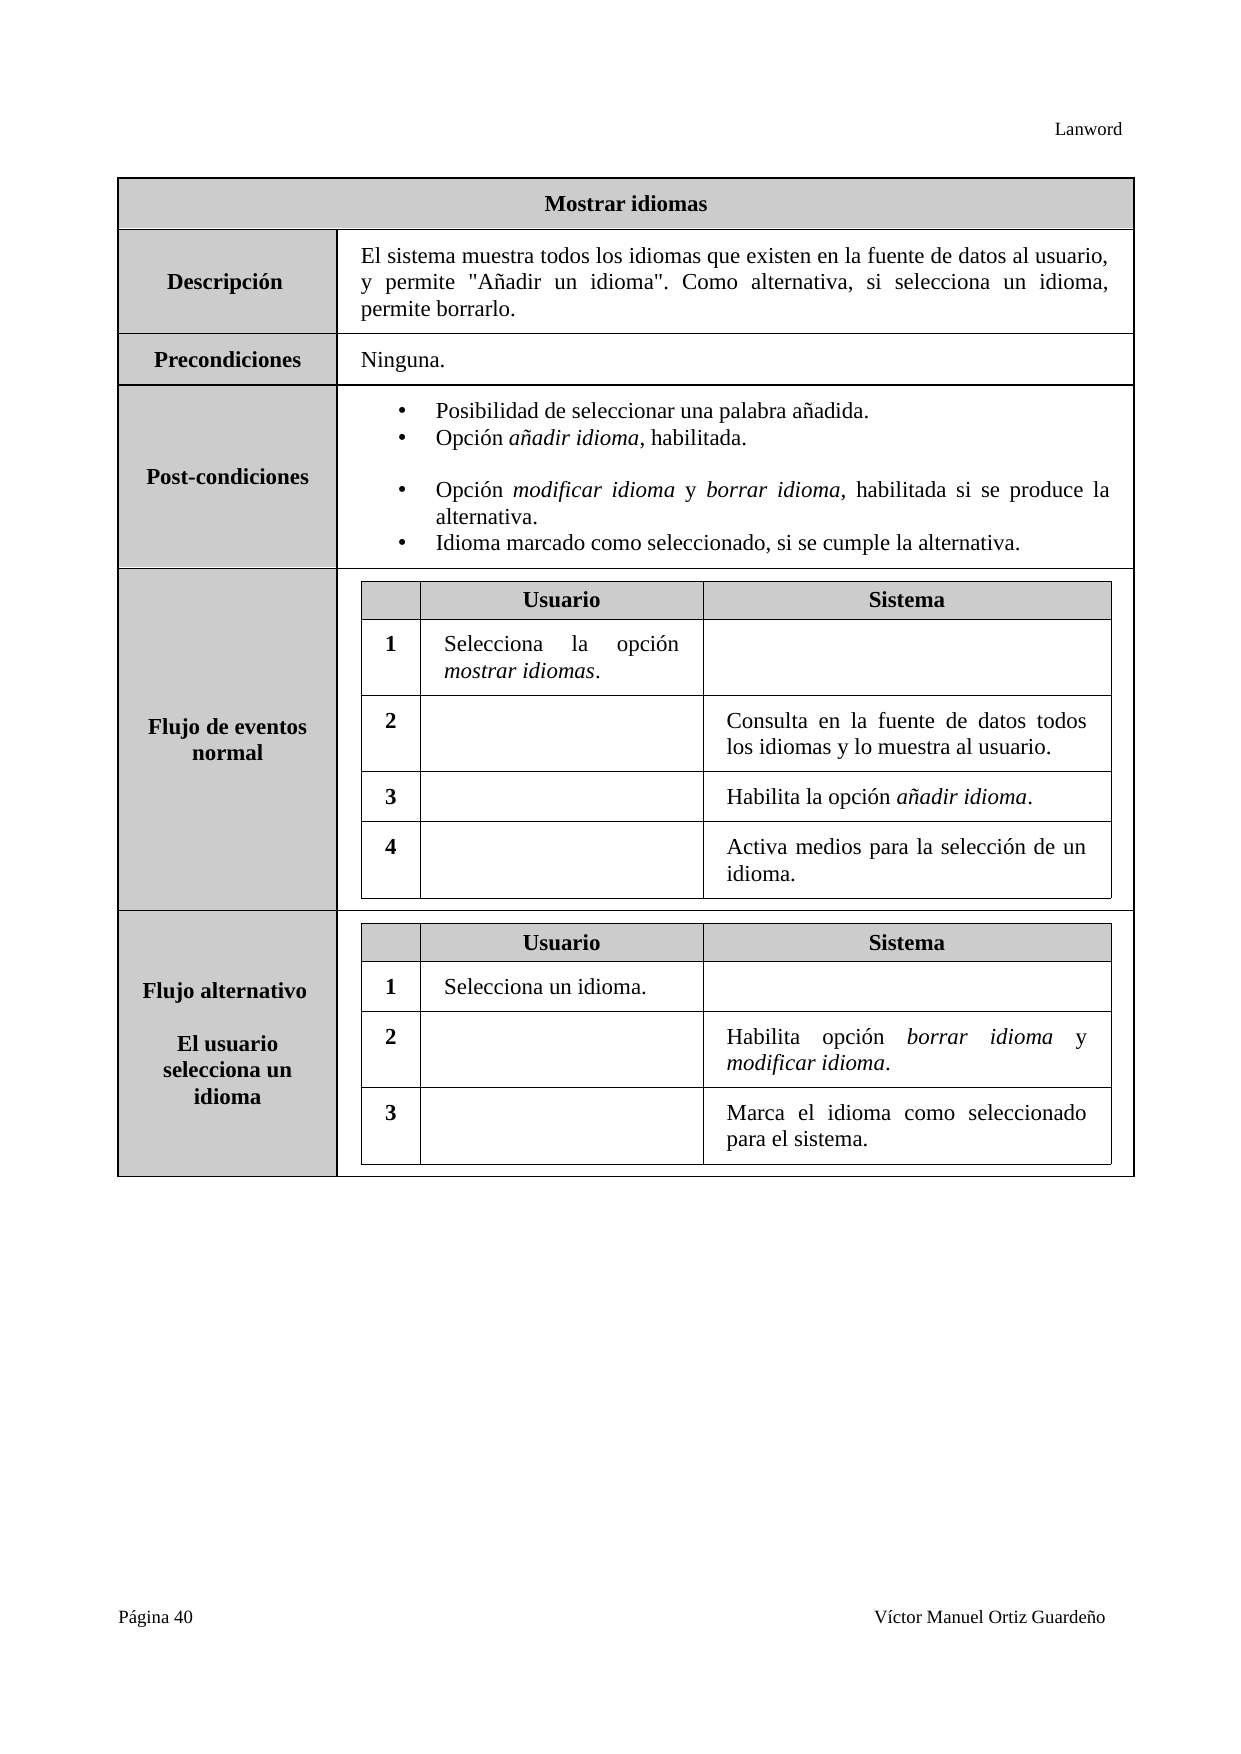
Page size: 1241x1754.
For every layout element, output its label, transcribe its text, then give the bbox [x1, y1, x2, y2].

table_cell Flujo alternativo El usuario selecciona un idioma [119, 911, 336, 1176]
table_cell 1 [362, 962, 420, 1011]
table_cell [421, 772, 703, 821]
table_cell 2 [362, 696, 420, 771]
table_cell [421, 822, 703, 898]
table_cell Flujo de eventos normal [119, 569, 336, 910]
table_cell Marca el idioma como seleccionado para el sistema. [704, 1088, 1111, 1164]
table_header Usuario [421, 582, 703, 619]
table_header Usuario [421, 924, 703, 961]
table_cell Posibilidad de seleccionar una palabra añadida. Opción añadir idioma, habilitada. Opción modificar idioma y borrar idioma, habilitada si se produce la alternativa. Idioma marcado como seleccionado, si se cumple la alternativa. [338, 386, 1133, 567]
table_header Mostrar idiomas [119, 179, 1133, 228]
table_cell Activa medios para la selección de un idioma. [704, 822, 1111, 898]
table_cell [338, 911, 1133, 1176]
table_cell Habilita la opción añadir idioma. [704, 772, 1111, 821]
table_cell Post-condiciones [119, 386, 336, 567]
table_cell [704, 620, 1111, 695]
table_cell [421, 1012, 703, 1087]
table_cell Selecciona la opción mostrar idiomas. [421, 620, 703, 695]
table_cell Habilita opción borrar idioma y modificar idioma. [704, 1012, 1111, 1087]
table_cell 4 [362, 822, 420, 898]
table_header [362, 582, 420, 619]
table_header [362, 924, 420, 961]
table_cell [704, 962, 1111, 1011]
table_cell 3 [362, 1088, 420, 1164]
table_cell Precondiciones [119, 334, 336, 384]
table_cell Consulta en la fuente de datos todos los idiomas y lo muestra al usuario. [704, 696, 1111, 771]
table_header Sistema [704, 582, 1111, 619]
table_cell Ninguna. [338, 334, 1133, 384]
table_cell El sistema muestra todos los idiomas que existen en la fuente de datos al usuario, y permite "Añadir un idioma". Como alternativa, si selecciona un idioma, permite borrarlo. [338, 230, 1133, 333]
table_cell 1 [362, 620, 420, 695]
table_cell [421, 1088, 703, 1164]
table_cell 2 [362, 1012, 420, 1087]
table_cell Selecciona un idioma. [421, 962, 703, 1011]
table_cell 3 [362, 772, 420, 821]
table_header Sistema [704, 924, 1111, 961]
table_cell Descripción [119, 230, 336, 333]
table_cell [421, 696, 703, 771]
table_cell [338, 569, 1133, 910]
